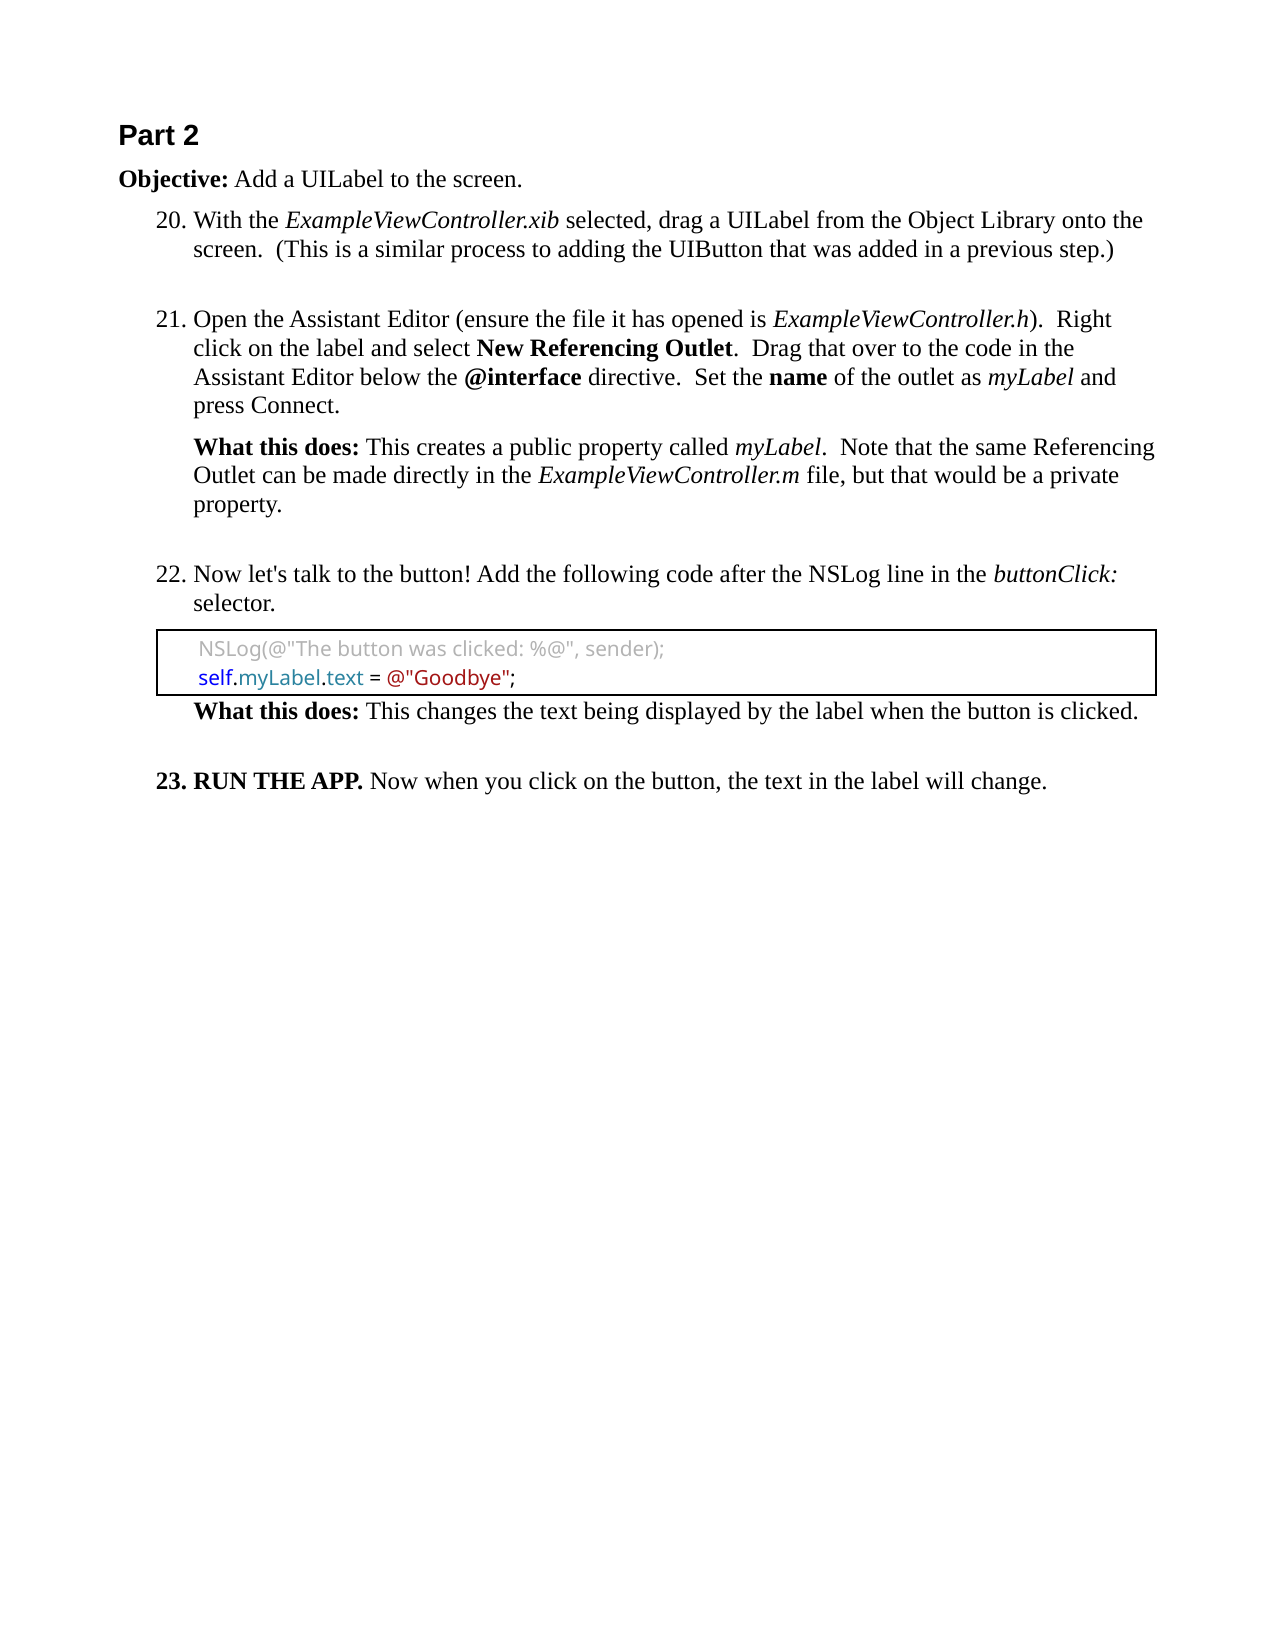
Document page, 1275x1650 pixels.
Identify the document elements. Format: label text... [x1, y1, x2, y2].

list Now let's talk to the button! Add the following code after the NSLog line in the buttonClick: selector. [156, 559, 1157, 617]
list What this does: This changes the text being displayed by the label when the button is clicked. [156, 696, 1157, 753]
list NSLog(@"The button was clicked: %@", sender); self.myLabel.text = @"Goodbye"; [158, 631, 1155, 694]
list With the ExampleViewController.xib selected, drag a UILabel from the Object Library onto the screen. (This is a similar process to adding the UIButton that was added in a previous step.) [156, 205, 1157, 292]
text Objective: Add a UILabel to the screen. [118, 164, 1157, 193]
subtitle Part 2 [118, 118, 1157, 152]
list What this does: This creates a public property called myLabel. Note that the same Referencing Outlet can be made directly in the ExampleViewController.m file, but that would be a private property. [156, 432, 1157, 547]
list RUN THE APP. Now when you click on the button, the text in the label will change. [156, 766, 1157, 795]
list Open the Assistant Editor (ensure the file it has opened is ExampleViewController.h). Right click on the label and select New Referencing Outlet. Drag that over to the code in the Assistant Editor below the @interface directive. Set the name of the outlet as myLabel and press Connect. [156, 304, 1157, 419]
